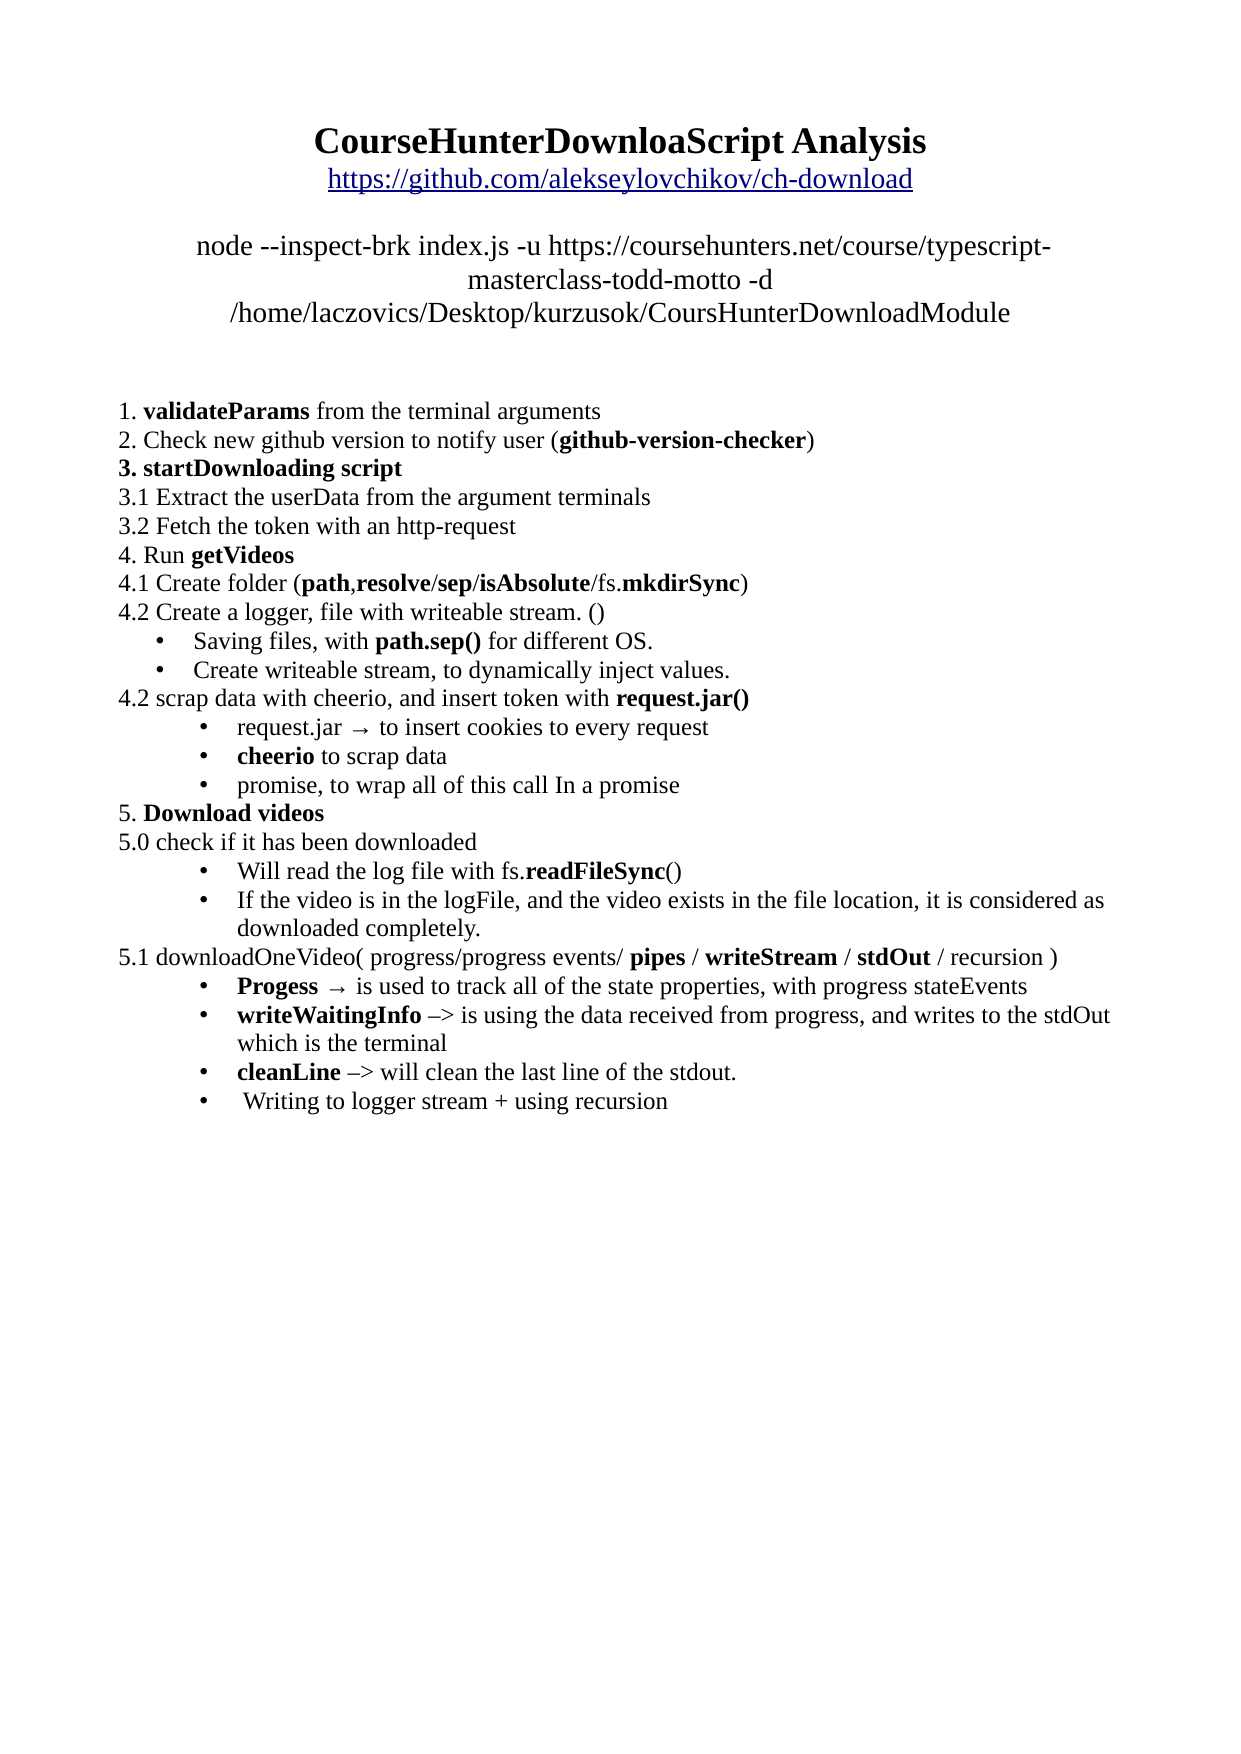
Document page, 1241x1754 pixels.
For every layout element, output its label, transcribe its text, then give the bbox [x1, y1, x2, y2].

list Create writeable stream, to dynamically inject values. [156, 655, 1122, 683]
text 2. Check new github version to notify user (github-version-checker) [118, 425, 1122, 453]
text https://github.com/alekseylovchikov/ch-download [118, 161, 1122, 195]
list cheerio to scrap data [199, 741, 1122, 770]
text 1. validateParams from the terminal arguments [118, 396, 1122, 425]
text 3.1 Extract the userData from the argument terminals [118, 482, 1122, 511]
list promise, to wrap all of this call In a promise [199, 770, 1122, 798]
list request.jar → to insert cookies to every request [199, 712, 1122, 741]
list writeWaitingInfo –> is using the data received from progress, and writes to the stdOut which is the terminal [199, 1000, 1122, 1057]
text 5.0 check if it has been downloaded [118, 827, 1122, 856]
list Progess → is used to track all of the state properties, with progress stateEvents [199, 971, 1122, 1000]
text 4.2 scrap data with cheerio, and insert token with request.jar() [118, 683, 1122, 712]
text 4.1 Create folder (path,resolve/sep/isAbsolute/fs.mkdirSync) [118, 568, 1122, 597]
text 3.2 Fetch the token with an http-request [118, 511, 1122, 540]
text node --inspect-brk index.js -u https://coursehunters.net/course/typescript-masterclass-todd-motto -d /home/laczovics/Desktop/kurzusok/CoursHunterDownloadModule [118, 228, 1122, 329]
text 5.1 downloadOneVideo( progress/progress events/ pipes / writeStream / stdOut / recursion ) [118, 942, 1122, 971]
text 4. Run getVideos [118, 540, 1122, 568]
list cleanLine –> will clean the last line of the stdout. [199, 1057, 1122, 1086]
text 4.2 Create a logger, file with writeable stream. () [118, 597, 1122, 626]
text 3. startDownloading script [118, 453, 1122, 482]
list Will read the log file with fs.readFileSync() [199, 856, 1122, 885]
text CourseHunterDownloaScript Analysis [118, 118, 1122, 161]
list Saving files, with path.sep() for different OS. [156, 626, 1122, 655]
text 5. Download videos [118, 798, 1122, 827]
list If the video is in the logFile, and the video exists in the file location, it is considered as downloaded completely. [199, 885, 1122, 942]
list Writing to logger stream + using recursion [199, 1086, 1122, 1115]
